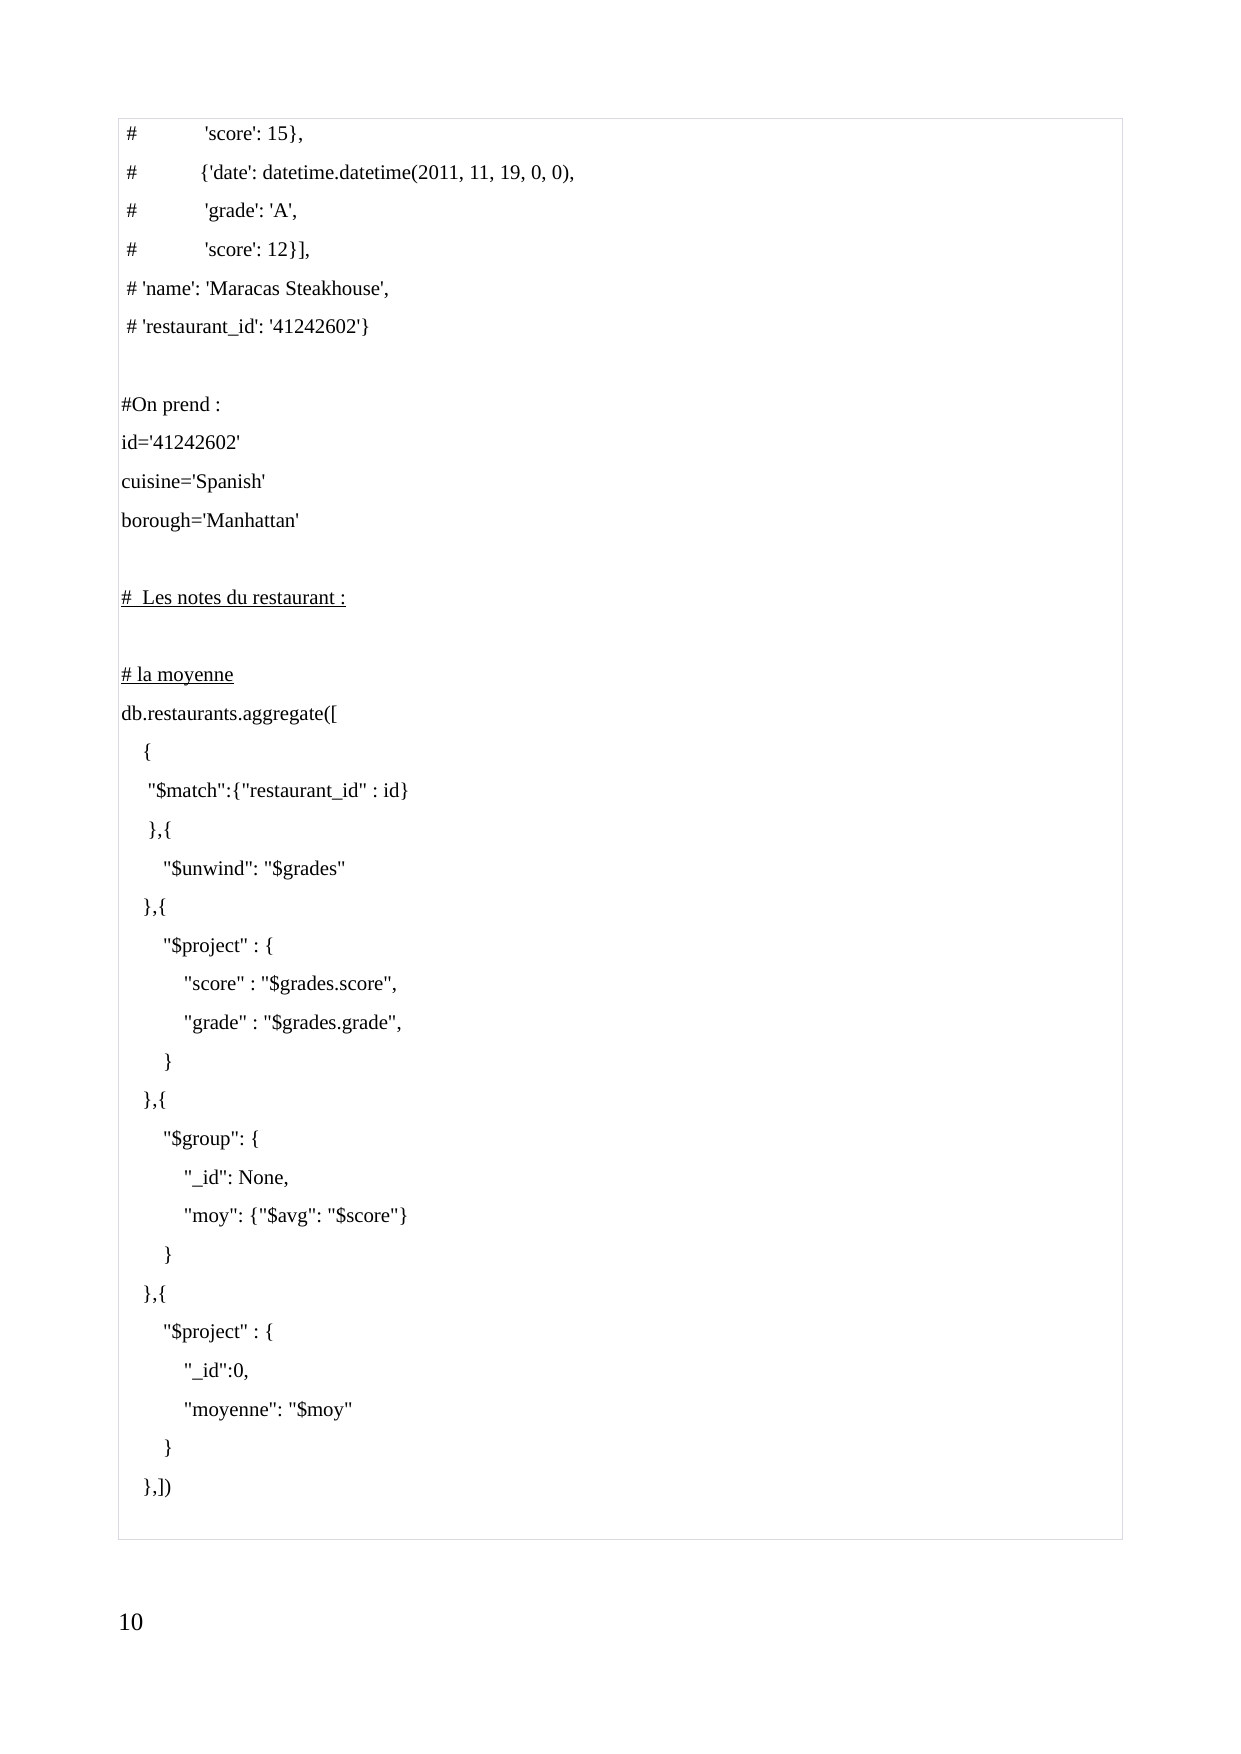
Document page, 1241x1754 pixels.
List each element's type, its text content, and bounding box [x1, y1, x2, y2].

text } [119, 1046, 1122, 1073]
text # Les notes du restaurant : [119, 582, 1122, 609]
text # la moyenne [119, 659, 1122, 686]
text },{ [119, 814, 1122, 841]
text # 'score': 12}], [119, 234, 1122, 261]
text } [119, 1239, 1122, 1266]
text db.restaurants.aggregate([ [119, 698, 1122, 725]
text "moy": {"$avg": "$score"} [119, 1200, 1122, 1227]
text borough='Manhattan' [119, 504, 1122, 532]
text # 'grade': 'A', [119, 195, 1122, 222]
text "grade" : "$grades.grade", [119, 1007, 1122, 1034]
text "$project" : { [119, 930, 1122, 957]
text "moyenne": "$moy" [119, 1393, 1122, 1421]
text "score" : "$grades.score", [119, 968, 1122, 995]
text },{ [119, 1277, 1122, 1304]
text "_id": None, [119, 1162, 1122, 1189]
text "$match":{"restaurant_id" : id} [119, 775, 1122, 802]
text # {'date': datetime.datetime(2011, 11, 19, 0, 0), [119, 157, 1122, 184]
text "_id":0, [119, 1355, 1122, 1382]
text "$group": { [119, 1123, 1122, 1150]
text "$unwind": "$grades" [119, 852, 1122, 879]
text } [119, 1432, 1122, 1459]
text id='41242602' [119, 427, 1122, 454]
text "$project" : { [119, 1316, 1122, 1343]
text { [119, 736, 1122, 763]
text },{ [119, 891, 1122, 918]
text # 'name': 'Maracas Steakhouse', [119, 273, 1122, 300]
text #On prend : [119, 389, 1122, 416]
text # 'score': 15}, [119, 119, 1122, 145]
text },]) [119, 1471, 1122, 1498]
text },{ [119, 1084, 1122, 1111]
text cuisine='Spanish' [119, 466, 1122, 493]
text # 'restaurant_id': '41242602'} [119, 311, 1122, 338]
